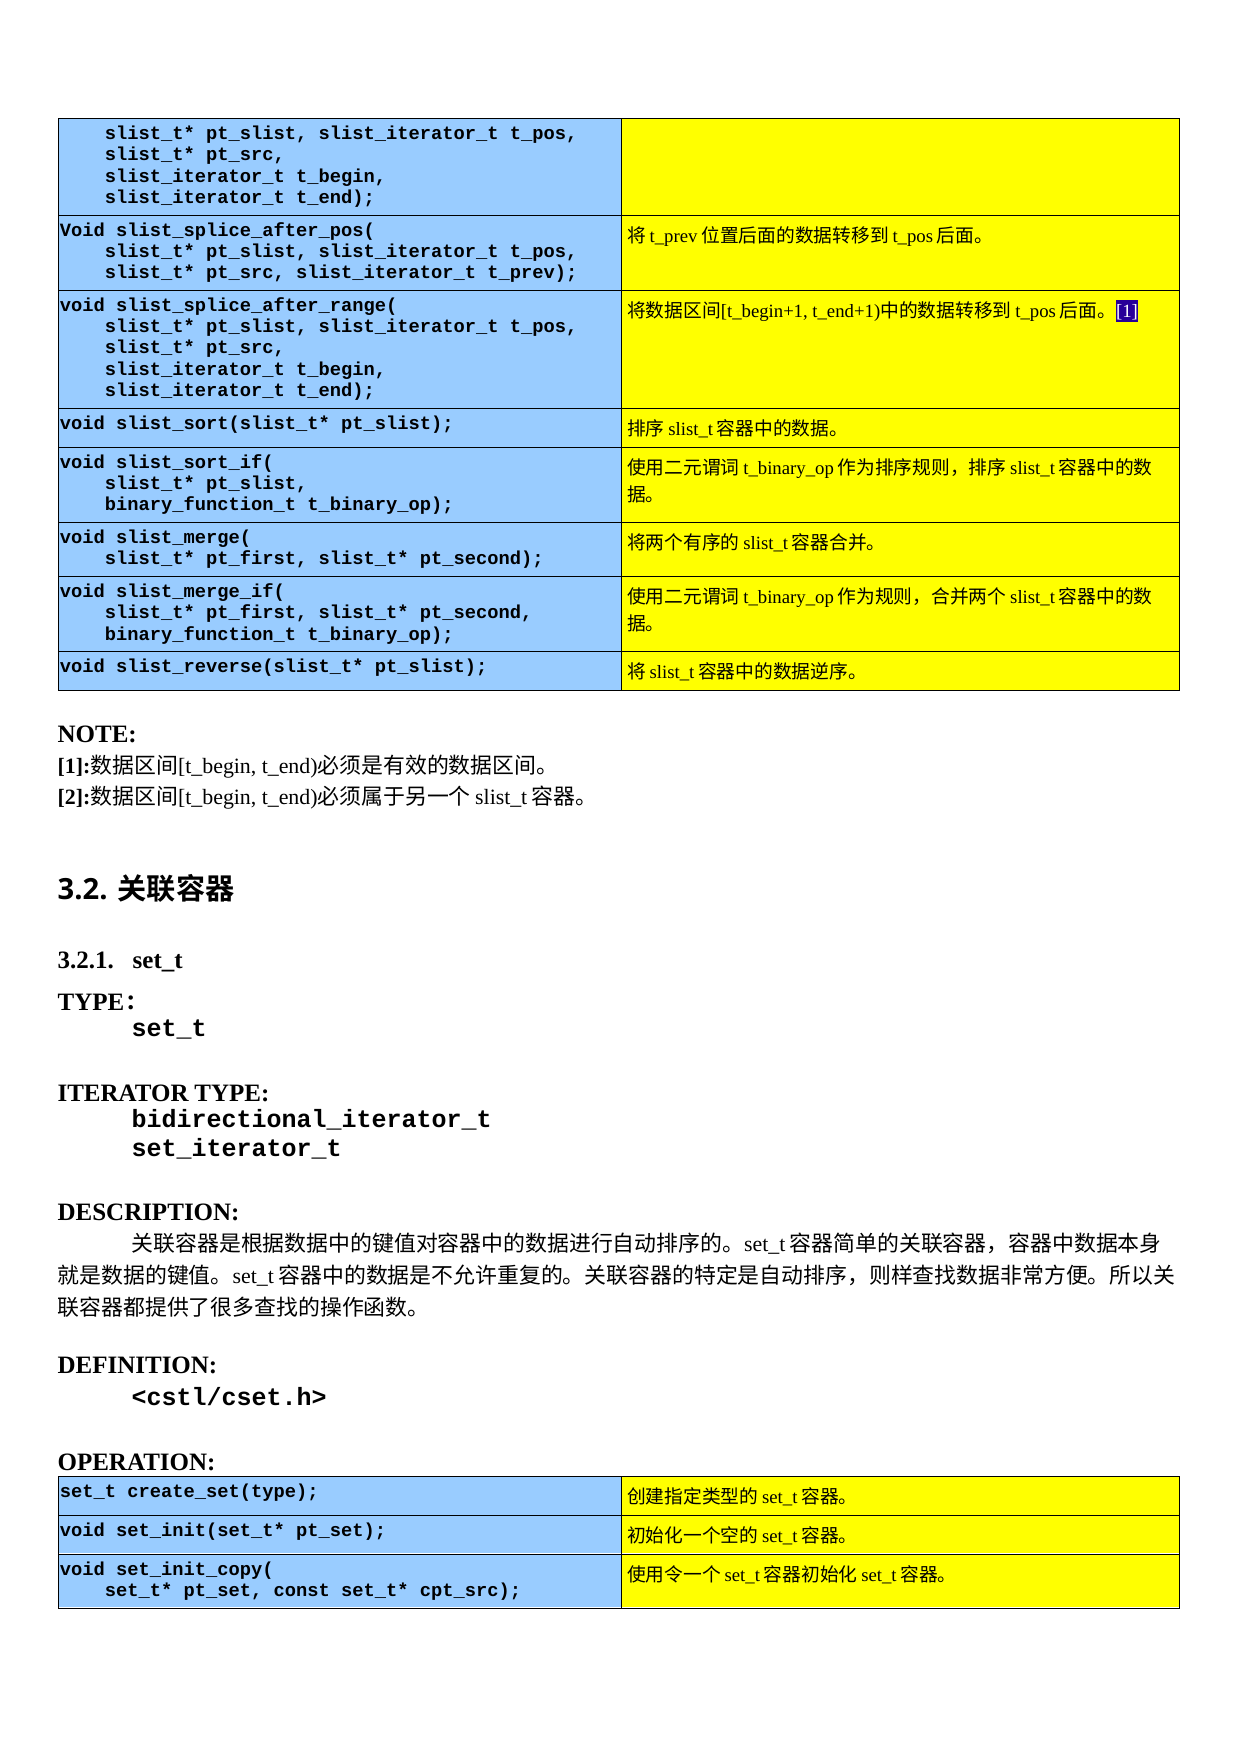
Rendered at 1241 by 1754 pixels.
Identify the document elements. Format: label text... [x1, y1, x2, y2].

text bidirectional_iterator_t [57, 1107, 1179, 1135]
table_cell Void slist_splice_after_pos( slist_t* pt_slist, slist_iterator_t t_pos, slist_t* pt_src, slist_iterator_t t_prev); [59, 216, 621, 290]
table_cell 排序slist_t容器中的数据。 [622, 409, 1179, 447]
text [1]:数据区间[t_begin, t_end)必须是有效的数据区间。 [57, 748, 1179, 779]
table_cell void set_init_copy( set_t* pt_set, const set_t* cpt_src); [59, 1555, 621, 1607]
table_cell 将t_prev位置后面的数据转移到t_pos后面。 [622, 216, 1179, 290]
table_cell slist_t* pt_slist, slist_iterator_t t_pos, slist_t* pt_src, slist_iterator_t t_begin, slist_iterator_t t_end); [59, 119, 621, 215]
table_header 创建指定类型的set_t容器。 [622, 1477, 1179, 1515]
table_header set_t create_set(type); [59, 1477, 621, 1515]
text [2]:数据区间[t_begin, t_end)必须属于另一个slist_t容器。 [57, 779, 1179, 811]
table_cell 将slist_t容器中的数据逆序。 [622, 652, 1179, 690]
subtitle 关联容器 [57, 866, 1179, 908]
table_cell void slist_merge( slist_t* pt_first, slist_t* pt_second); [59, 523, 621, 576]
text DEFINITION: [57, 1350, 1179, 1379]
table_cell void slist_sort_if( slist_t* pt_slist, binary_function_t t_binary_op); [59, 448, 621, 522]
table_cell 使用二元谓词t_binary_op作为规则，合并两个slist_t容器中的数据。 [622, 577, 1179, 651]
table_cell [622, 119, 1179, 215]
text set_t [57, 1016, 1179, 1044]
table_cell 使用令一个set_t容器初始化set_t容器。 [622, 1555, 1179, 1607]
table_cell void set_init(set_t* pt_set); [59, 1516, 621, 1553]
table_cell 初始化一个空的set_t容器。 [622, 1516, 1179, 1553]
table_cell void slist_reverse(slist_t* pt_slist); [59, 652, 621, 690]
text DESCRIPTION: [57, 1197, 1179, 1226]
table_cell void slist_sort(slist_t* pt_slist); [59, 409, 621, 447]
table_cell 将数据区间[t_begin+1, t_end+1)中的数据转移到t_pos后面。[1] [622, 291, 1179, 408]
text ITERATOR TYPE: [57, 1078, 1179, 1107]
table_cell 将两个有序的slist_t容器合并。 [622, 523, 1179, 576]
text NOTE: [57, 719, 1179, 748]
text OPERATION: [57, 1447, 1179, 1476]
table_cell void slist_splice_after_range( slist_t* pt_slist, slist_iterator_t t_pos, slist_t* pt_src, slist_iterator_t t_begin, slist_iterator_t t_end); [59, 291, 621, 408]
text <cstl/cset.h> [57, 1379, 1179, 1413]
text set_iterator_t [57, 1135, 1179, 1163]
table_cell void slist_merge_if( slist_t* pt_first, slist_t* pt_second, binary_function_t t_binary_op); [59, 577, 621, 651]
text 关联容器是根据数据中的键值对容器中的数据进行自动排序的。set_t容器简单的关联容器，容器中数据本身就是数据的键值。set_t容器中的数据是不允许重复的。关联容器的特定是自动排序，则样查找数据非常方便。所以关联容器都提供了很多查找的操作函数。 [57, 1226, 1179, 1321]
table_cell 使用二元谓词t_binary_op作为排序规则，排序slist_t容器中的数据。 [622, 448, 1179, 522]
subtitle set_t [57, 946, 1179, 974]
text TYPE： [57, 987, 1179, 1016]
